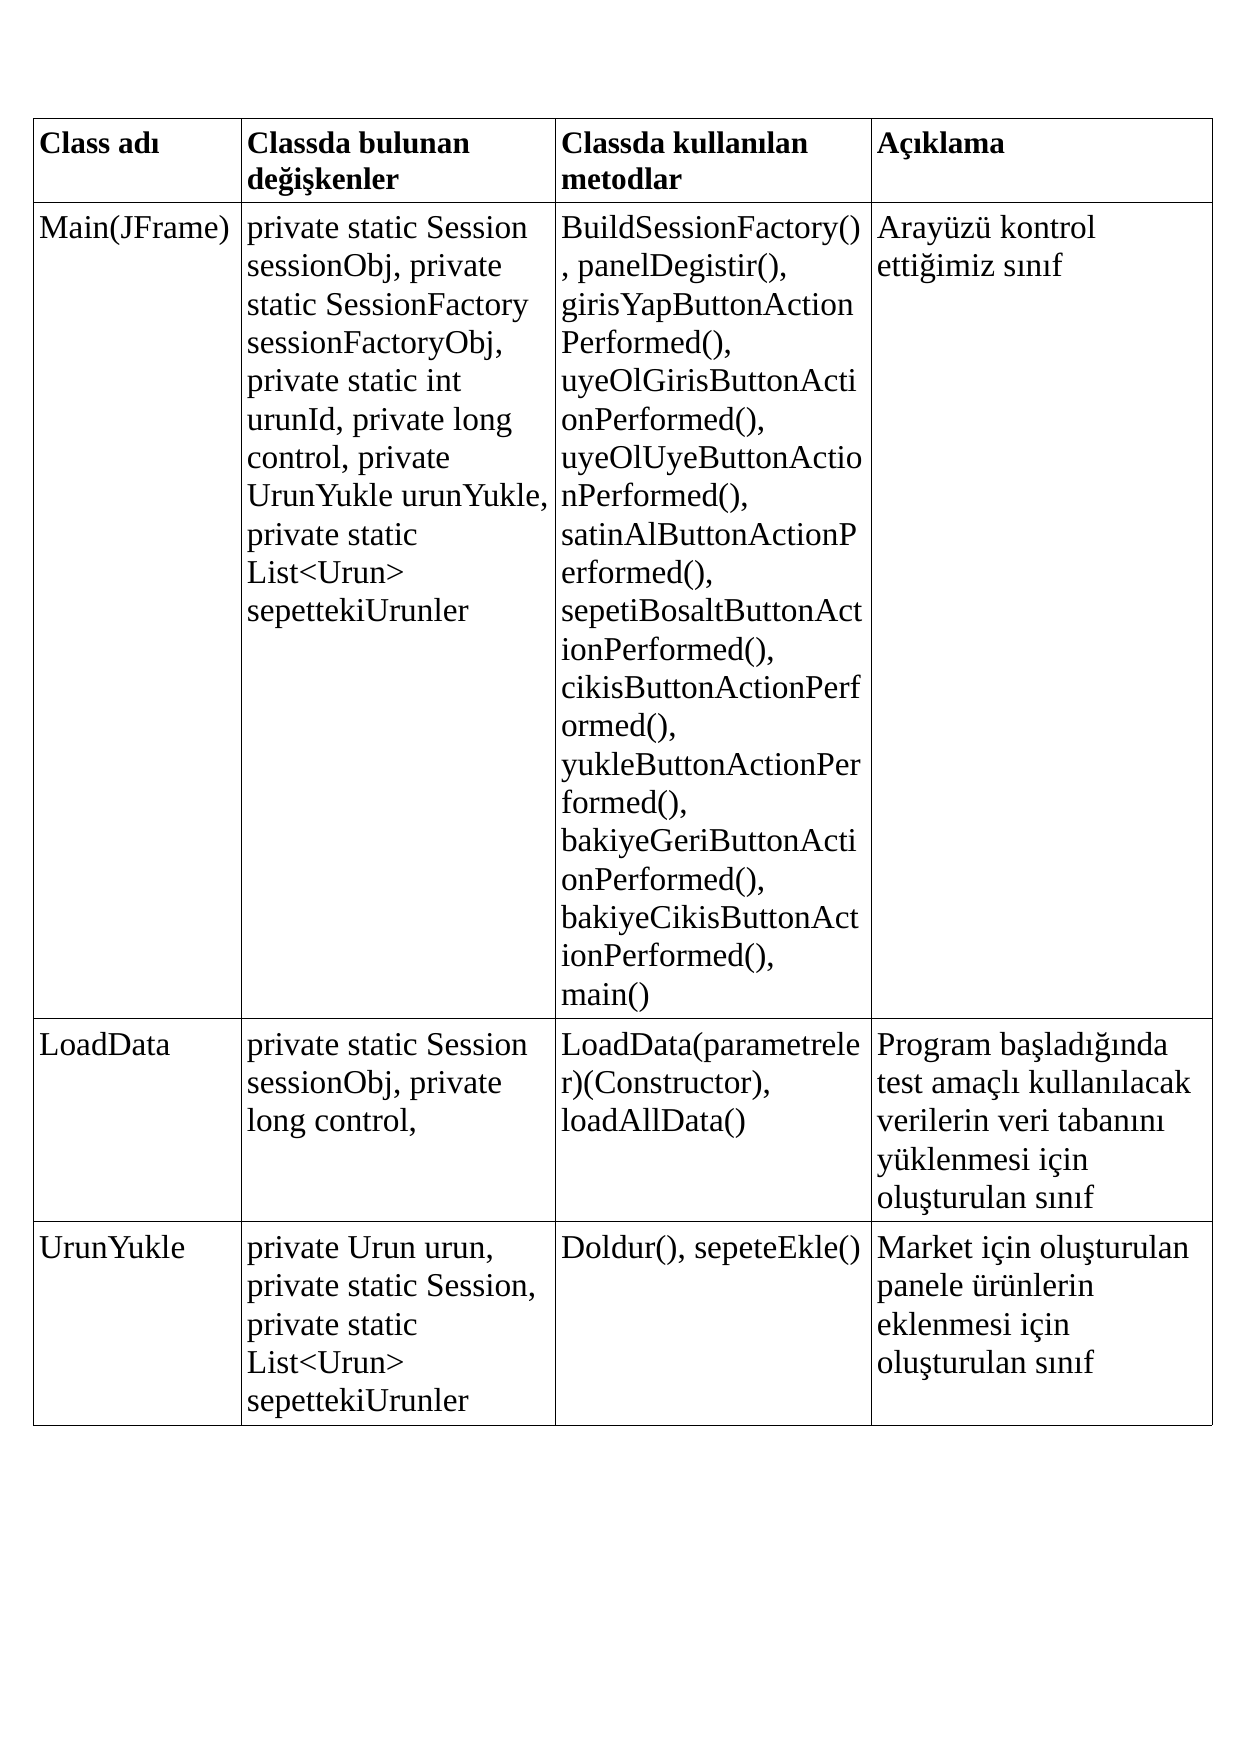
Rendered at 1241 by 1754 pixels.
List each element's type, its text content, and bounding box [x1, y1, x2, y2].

table_cell Doldur(), sepeteEkle() [556, 1222, 871, 1424]
table_cell Program başladığında test amaçlı kullanılacak verilerin veri tabanını yüklenmesi için oluşturulan sınıf [872, 1019, 1212, 1221]
table_cell BuildSessionFactory(), panelDegistir(), girisYapButtonActionPerformed(), uyeOlGirisButtonActionPerformed(), uyeOlUyeButtonActionPerformed(), satinAlButtonActionPerformed(), sepetiBosaltButtonActionPerformed(), cikisButtonActionPerformed(), yukleButtonActionPerformed(), bakiyeGeriButtonActionPerformed(), bakiyeCikisButtonActionPerformed(), main() [556, 203, 871, 1018]
table_cell LoadData(parametreler)(Constructor), loadAllData() [556, 1019, 871, 1221]
table_header Açıklama [872, 119, 1212, 202]
table_cell UrunYukle [34, 1222, 241, 1424]
table_cell LoadData [34, 1019, 241, 1221]
table_header Class adı [34, 119, 241, 202]
table_header Classda kullanılan metodlar [556, 119, 871, 202]
table_cell Main(JFrame) [34, 203, 241, 1018]
table_cell Arayüzü kontrol ettiğimiz sınıf [872, 203, 1212, 1018]
table_cell Market için oluşturulan panele ürünlerin eklenmesi için oluşturulan sınıf [872, 1222, 1212, 1424]
table_cell private Urun urun, private static Session, private static List<Urun> sepettekiUrunler [242, 1222, 555, 1424]
table_cell private static Session sessionObj, private static SessionFactory sessionFactoryObj, private static int urunId, private long control, private UrunYukle urunYukle, private static List<Urun> sepettekiUrunler [242, 203, 555, 1018]
table_cell private static Session sessionObj, private long control, [242, 1019, 555, 1221]
table_header Classda bulunan değişkenler [242, 119, 555, 202]
